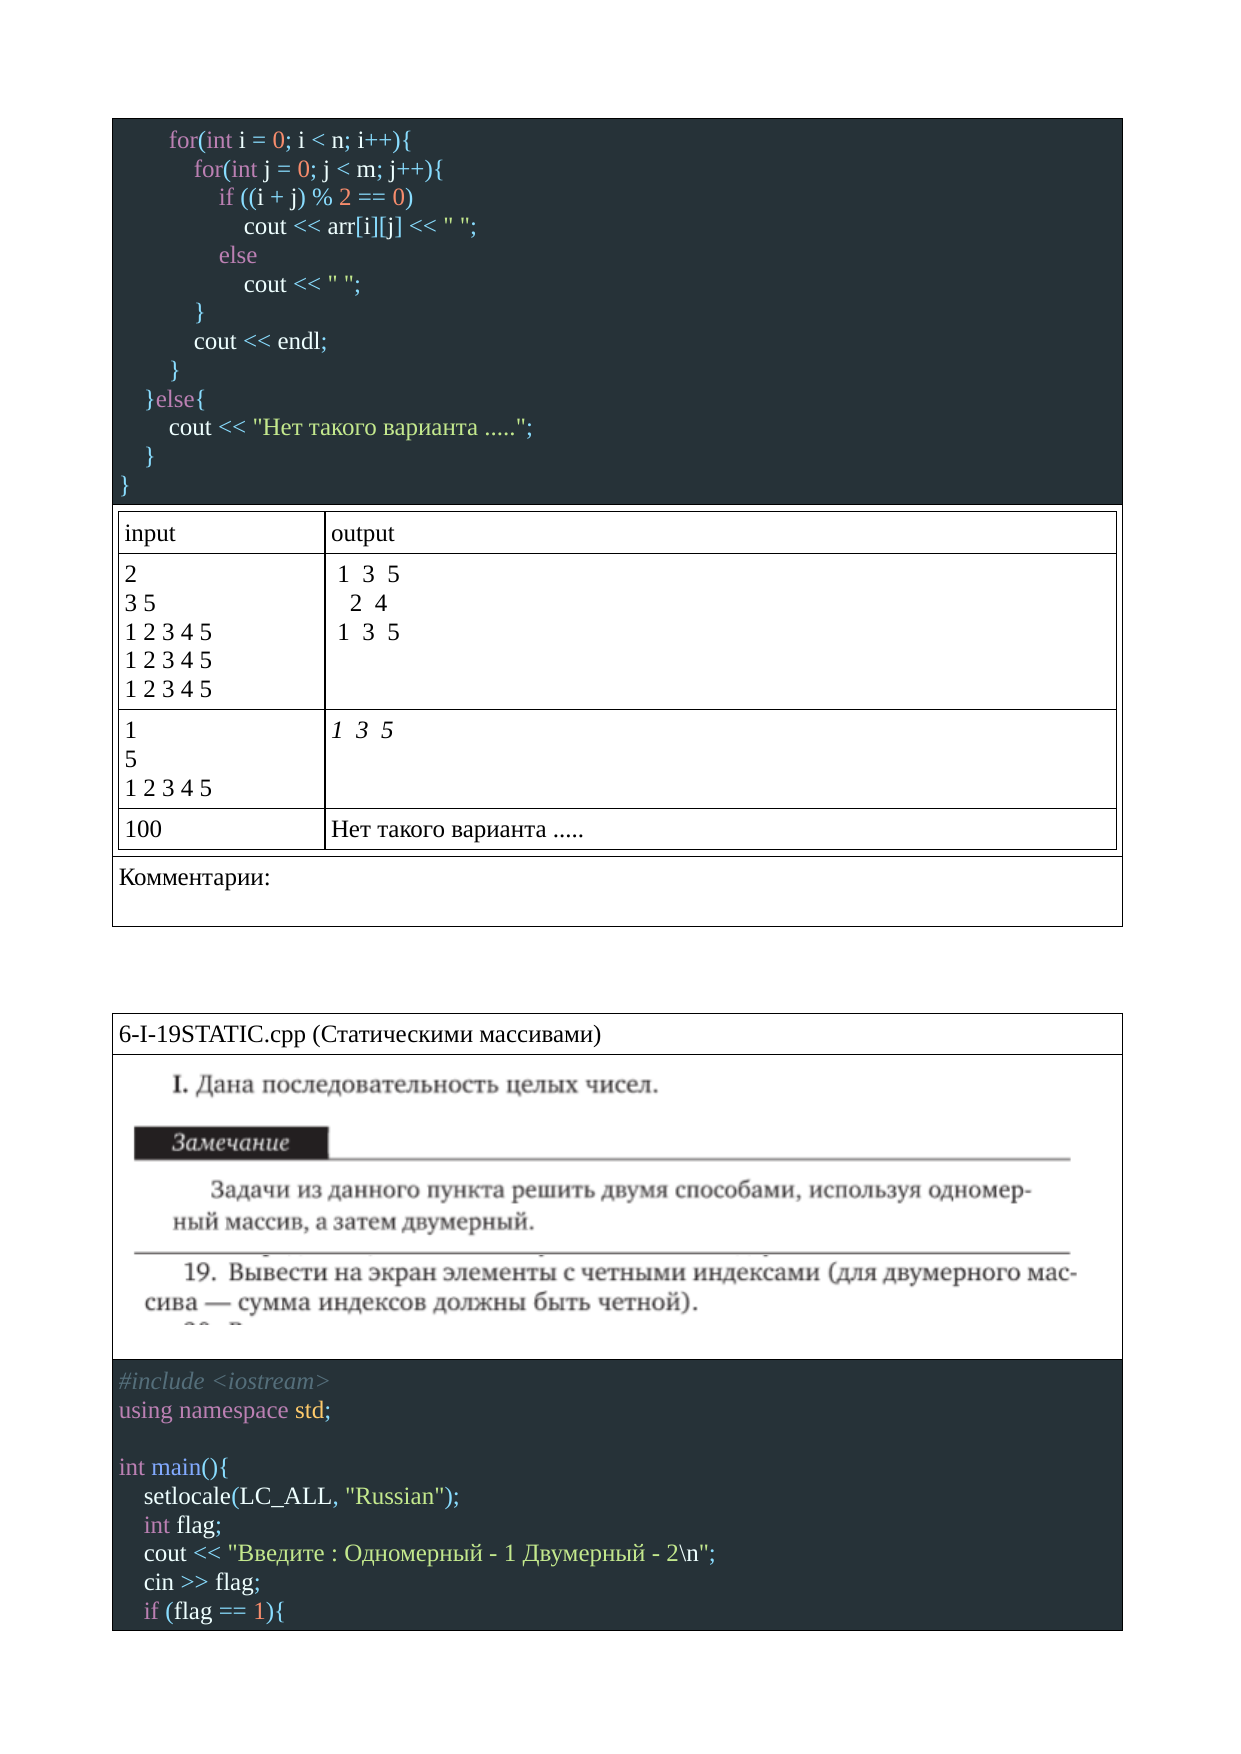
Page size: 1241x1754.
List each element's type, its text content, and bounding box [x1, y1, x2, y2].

table_header 6-I-19STATIC.cpp (Статическими массивами) [113, 1014, 1122, 1054]
table_cell for(int i = 0; i < n; i++){ for(int j = 0; j < m; j++){ if ((i + j) % 2 == 0) cout << arr[i][j] << " "; else cout << " "; } cout << endl; } }else{ cout << "Нет такого варианта ....."; } } [113, 119, 1122, 504]
table_cell 100 [119, 809, 324, 849]
table_header output [326, 512, 1116, 552]
table_cell Комментарии: [113, 857, 1122, 926]
table_cell Нет такого варианта ..... [326, 809, 1116, 849]
table_cell 1 5 1 2 3 4 5 [119, 710, 324, 807]
table_cell [113, 1055, 1122, 1359]
table_cell 2 3 5 1 2 3 4 5 1 2 3 4 5 1 2 3 4 5 [119, 554, 324, 709]
table_cell [113, 505, 1122, 856]
table_header input [119, 512, 324, 552]
table_cell #include <iostream> using namespace std; int main(){ setlocale(LC_ALL, "Russian"); int flag; cout << "Введите : Одномерный - 1 Двумерный - 2\n"; cin >> flag; if (flag == 1){ [113, 1360, 1122, 1630]
picture [118, 1060, 1117, 1325]
table_cell 1 3 5 [326, 710, 1116, 807]
table_cell 1 3 5 2 4 1 3 5 [326, 554, 1116, 709]
